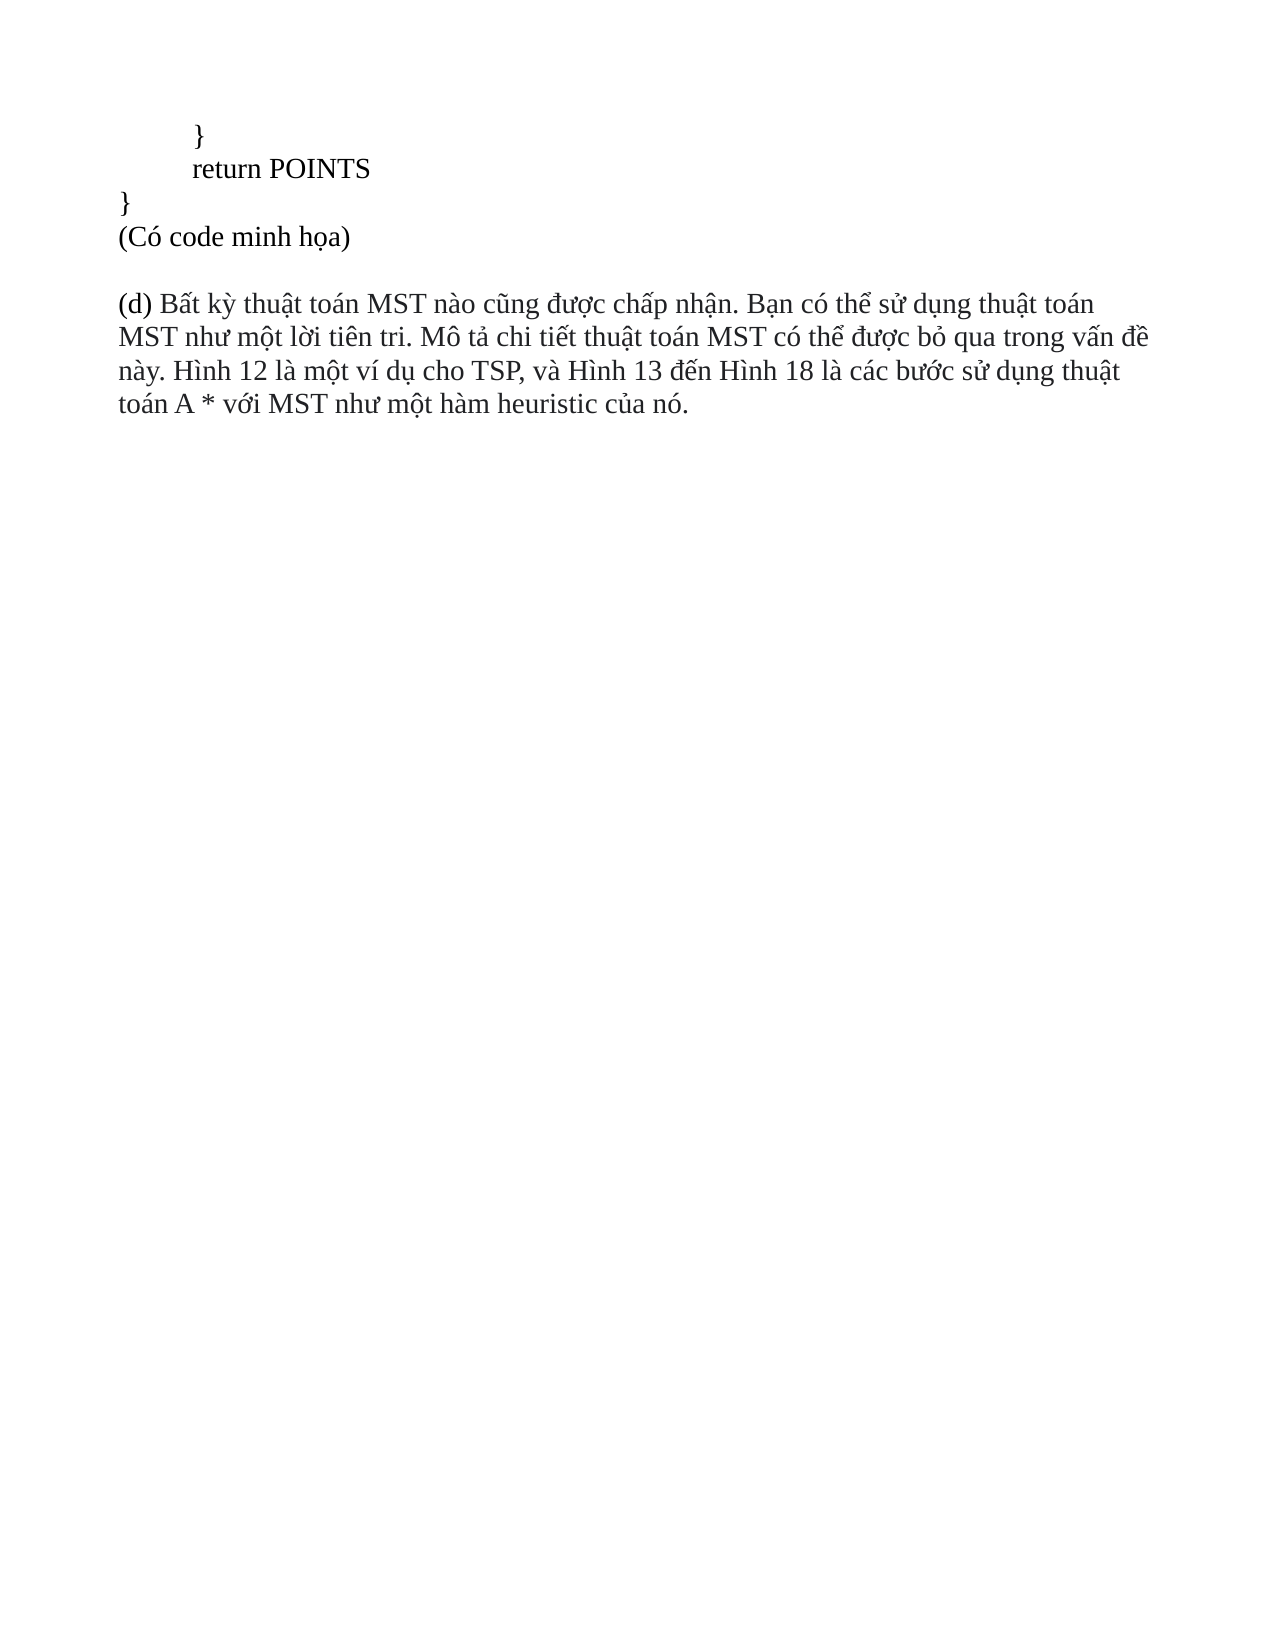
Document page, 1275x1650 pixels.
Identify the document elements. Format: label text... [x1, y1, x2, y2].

text return POINTS [118, 152, 1157, 185]
text (d) Bất kỳ thuật toán MST nào cũng được chấp nhận. Bạn có thể sử dụng thuật toán MST như một lời tiên tri. Mô tả chi tiết thuật toán MST có thể được bỏ qua trong vấn đề này. Hình 12 là một ví dụ cho TSP, và Hình 13 đến Hình 18 là các bước sử dụng thuật toán A * với MST như một hàm heuristic của nó. [118, 286, 1157, 420]
text } [118, 118, 1157, 152]
text (Có code minh họa) [118, 219, 1157, 252]
text } [118, 185, 1157, 219]
